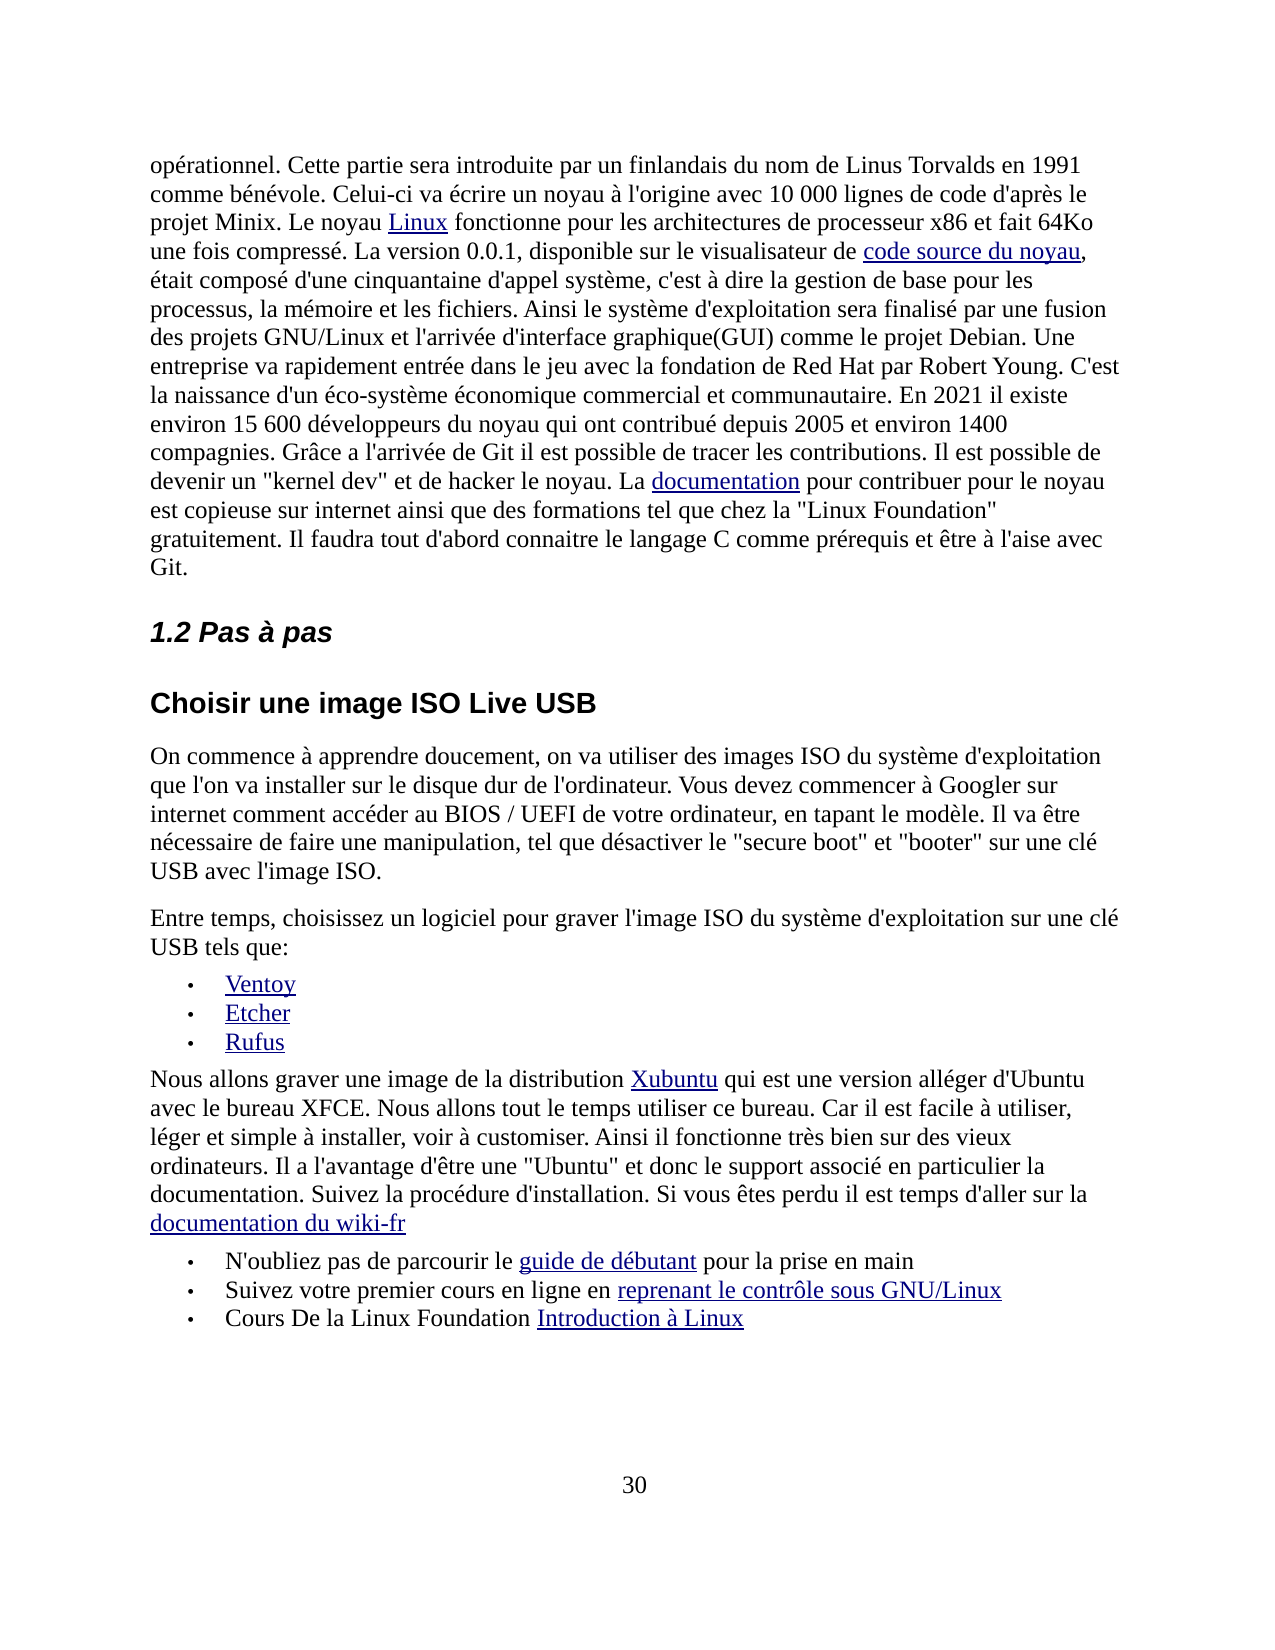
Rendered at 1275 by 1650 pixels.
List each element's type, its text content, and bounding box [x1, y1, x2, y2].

list Ventoy [187, 969, 1125, 998]
text opérationnel. Cette partie sera introduite par un finlandais du nom de Linus Torvalds en 1991 comme bénévole. Celui-ci va écrire un noyau à l'origine avec 10 000 lignes de code d'après le projet Minix. Le noyau Linux fonctionne pour les architectures de processeur x86 et fait 64Ko une fois compressé. La version 0.0.1, disponible sur le visualisateur de code source du noyau, était composé d'une cinquantaine d'appel système, c'est à dire la gestion de base pour les processus, la mémoire et les fichiers. Ainsi le système d'exploitation sera finalisé par une fusion des projets GNU/Linux et l'arrivée d'interface graphique(GUI) comme le projet Debian. Une entreprise va rapidement entrée dans le jeu avec la fondation de Red Hat par Robert Young. C'est la naissance d'un éco-système économique commercial et communautaire. En 2021 il existe environ 15 600 développeurs du noyau qui ont contribué depuis 2005 et environ 1400 compagnies. Grâce a l'arrivée de Git il est possible de tracer les contributions. Il est possible de devenir un "kernel dev" et de hacker le noyau. La documentation pour contribuer pour le noyau est copieuse sur internet ainsi que des formations tel que chez la "Linux Foundation" gratuitement. Il faudra tout d'abord connaitre le langage C comme prérequis et être à l'aise avec Git. [150, 150, 1125, 581]
list Suivez votre premier cours en ligne en reprenant le contrôle sous GNU/Linux [187, 1275, 1125, 1303]
text Nous allons graver une image de la distribution Xubuntu qui est une version alléger d'Ubuntu avec le bureau XFCE. Nous allons tout le temps utiliser ce bureau. Car il est facile à utiliser, léger et simple à installer, voir à customiser. Ainsi il fonctionne très bien sur des vieux ordinateurs. Il a l'avantage d'être une "Ubuntu" et donc le support associé en particulier la documentation. Suivez la procédure d'installation. Si vous êtes perdu il est temps d'aller sur la documentation du wiki-fr [150, 1064, 1125, 1237]
text On commence à apprendre doucement, on va utiliser des images ISO du système d'exploitation que l'on va installer sur le disque dur de l'ordinateur. Vous devez commencer à Googler sur internet comment accéder au BIOS / UEFI de votre ordinateur, en tapant le modèle. Il va être nécessaire de faire une manipulation, tel que désactiver le "secure boot" et "booter" sur une clé USB avec l'image ISO. [150, 741, 1125, 885]
text Entre temps, choisissez un logiciel pour graver l'image ISO du système d'exploitation sur une clé USB tels que: [150, 903, 1125, 960]
list Cours De la Linux Foundation Introduction à Linux [187, 1303, 1125, 1332]
list Rufus [187, 1027, 1125, 1056]
list Etcher [187, 998, 1125, 1027]
subtitle Choisir une image ISO Live USB [150, 686, 1125, 720]
subtitle 1.2 Pas à pas [150, 615, 1125, 649]
list N'oubliez pas de parcourir le guide de débutant pour la prise en main [187, 1246, 1125, 1275]
